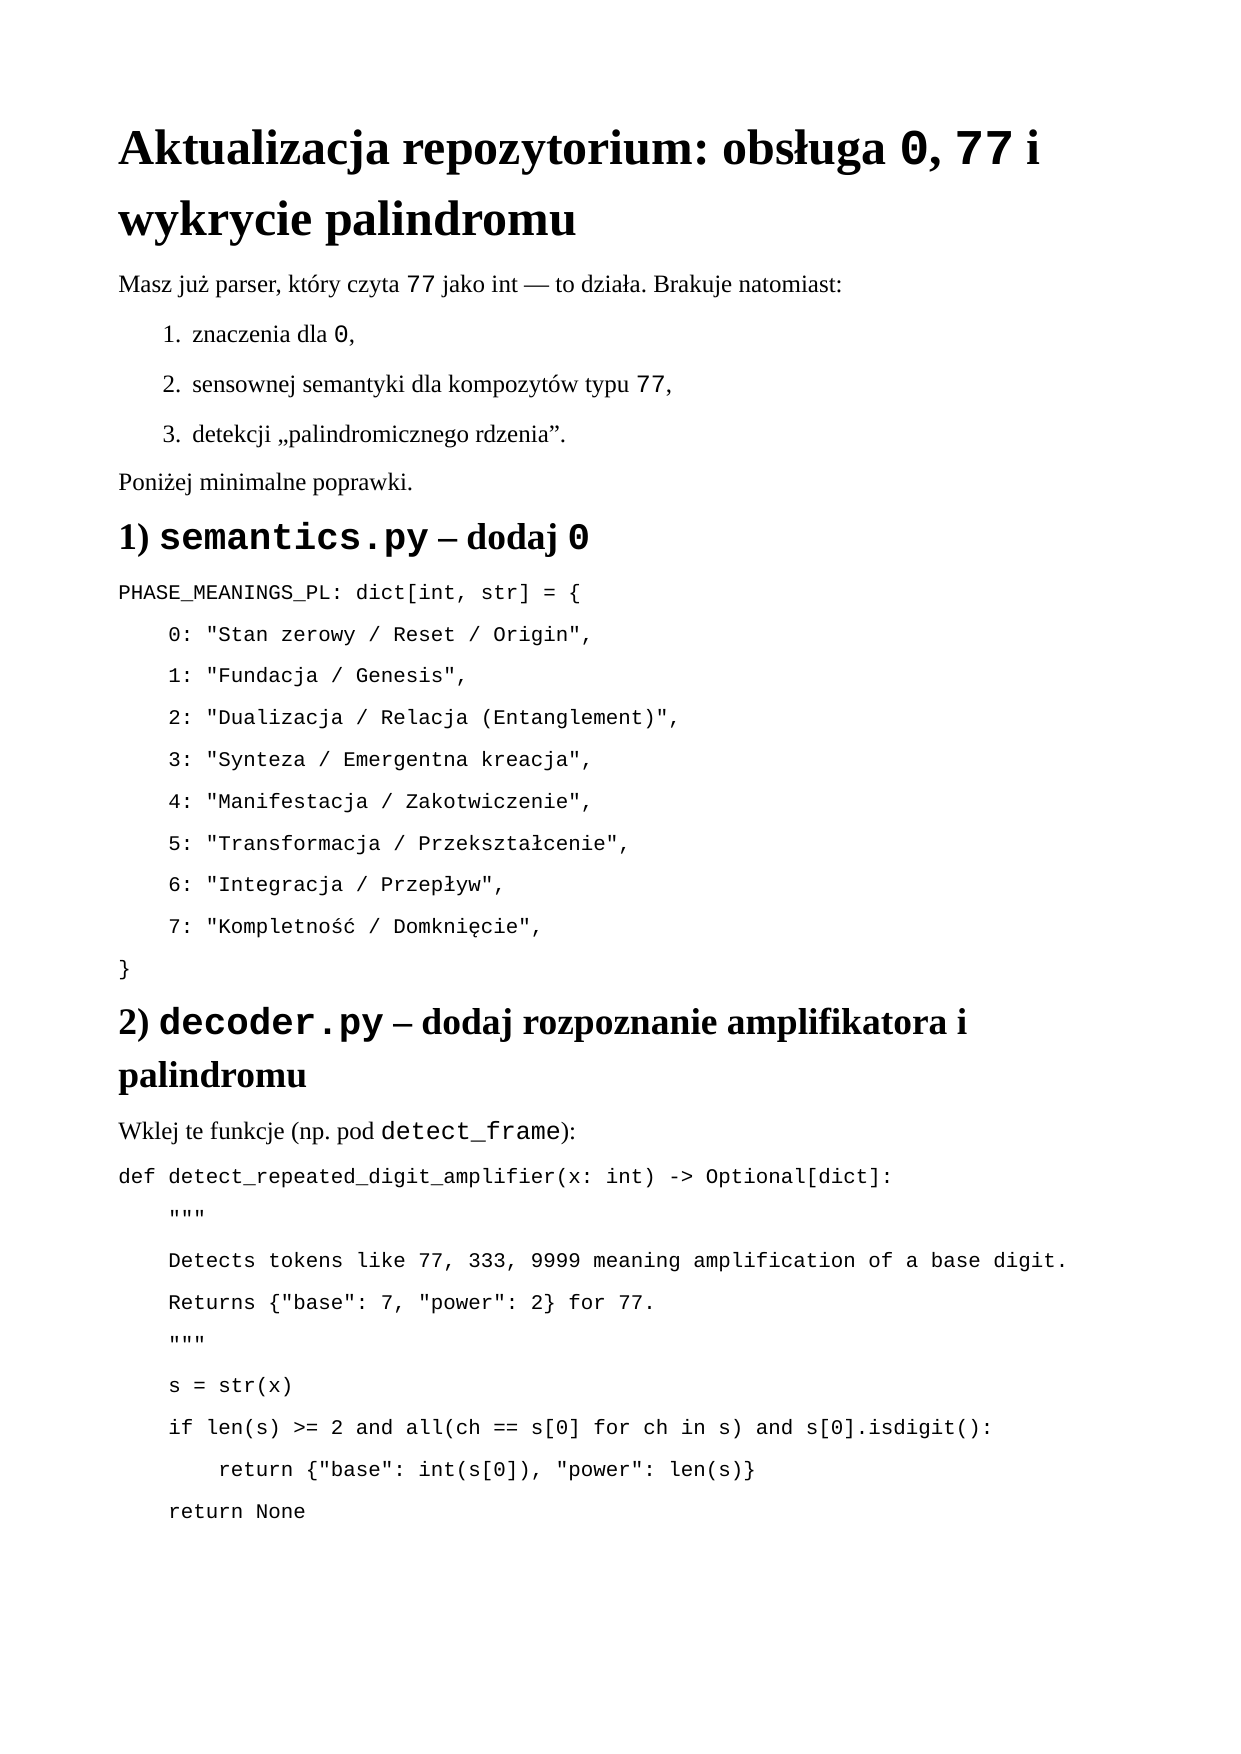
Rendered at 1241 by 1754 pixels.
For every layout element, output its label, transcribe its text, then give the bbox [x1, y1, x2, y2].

text def detect_repeated_digit_amplifier(x: int) -> Optional[dict]: [118, 1166, 1122, 1190]
text """ [118, 1333, 1122, 1357]
text if len(s) >= 2 and all(ch == s[0] for ch in s) and s[0].isdigit(): [118, 1417, 1122, 1441]
subtitle 2) decoder.py – dodaj rozpoznanie amplifikatora i palindromu [118, 999, 1122, 1095]
list znaczenia dla 0, [162, 319, 1122, 350]
text 7: "Kompletność / Domknięcie", [118, 916, 1122, 940]
text Poniżej minimalne poprawki. [118, 467, 1122, 495]
text Masz już parser, który czyta 77 jako int — to działa. Brakuje natomiast: [118, 269, 1122, 300]
text Detects tokens like 77, 333, 9999 meaning amplification of a base digit. [118, 1250, 1122, 1274]
text Wklej te funkcje (np. pod detect_frame): [118, 1116, 1122, 1147]
text return {"base": int(s[0]), "power": len(s)} [118, 1459, 1122, 1482]
subtitle Aktualizacja repozytorium: obsługa 0, 77 i wykrycie palindromu [118, 118, 1122, 246]
text 5: "Transformacja / Przekształcenie", [118, 832, 1122, 856]
text return None [118, 1501, 1122, 1524]
list detekcji „palindromicznego rdzenia”. [162, 419, 1122, 448]
text } [118, 958, 1122, 981]
text 6: "Integracja / Przepływ", [118, 874, 1122, 898]
subtitle 1) semantics.py – dodaj 0 [118, 514, 1122, 560]
text 4: "Manifestacja / Zakotwiczenie", [118, 791, 1122, 814]
text 3: "Synteza / Emergentna kreacja", [118, 749, 1122, 773]
text 1: "Fundacja / Genesis", [118, 665, 1122, 689]
text PHASE_MEANINGS_PL: dict[int, str] = { [118, 582, 1122, 606]
text 2: "Dualizacja / Relacja (Entanglement)", [118, 707, 1122, 731]
text 0: "Stan zerowy / Reset / Origin", [118, 624, 1122, 647]
text Returns {"base": 7, "power": 2} for 77. [118, 1292, 1122, 1315]
text """ [118, 1208, 1122, 1232]
list sensownej semantyki dla kompozytów typu 77, [162, 369, 1122, 400]
text s = str(x) [118, 1375, 1122, 1399]
